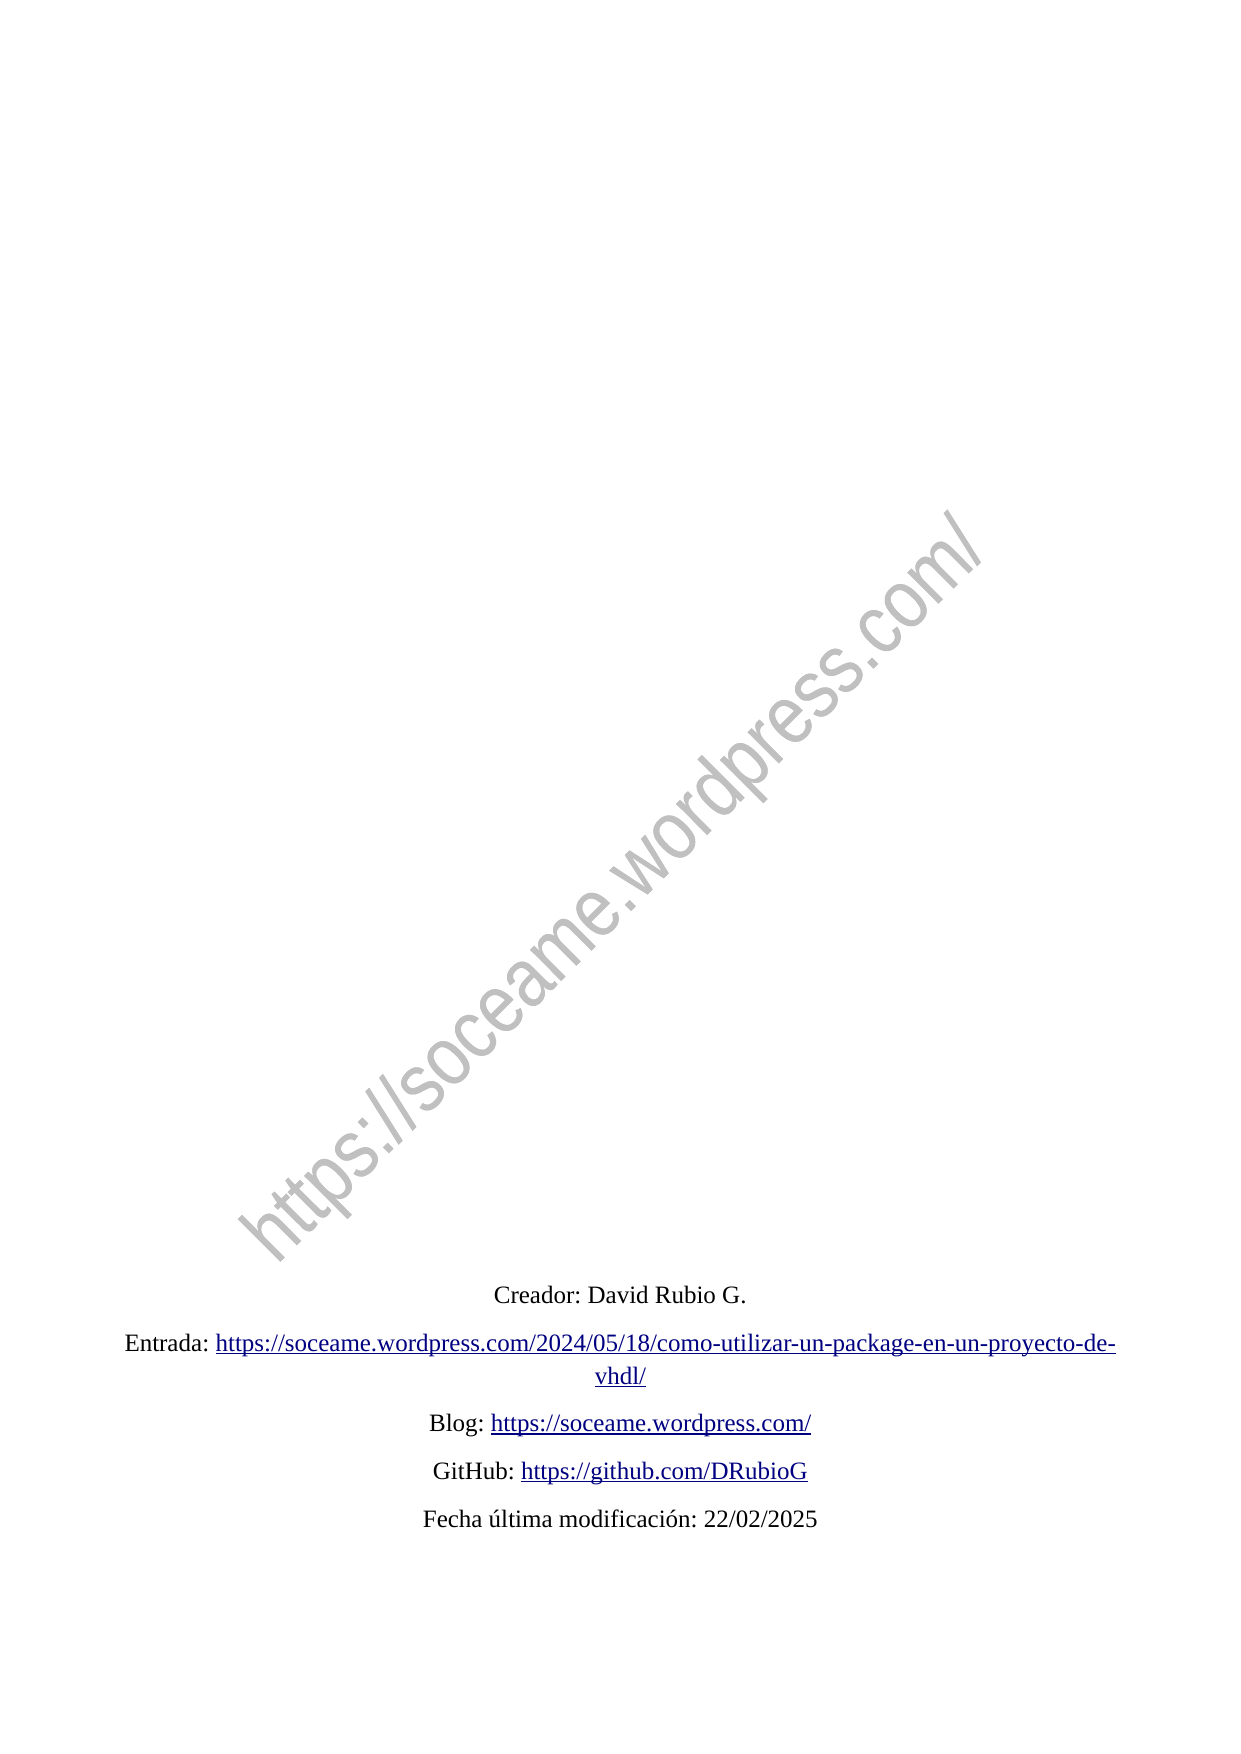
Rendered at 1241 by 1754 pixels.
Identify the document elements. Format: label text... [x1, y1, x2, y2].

text Entrada: https://soceame.wordpress.com/2024/05/18/como-utilizar-un-package-en-un-proyecto-de-vhdl/ [118, 1328, 1122, 1389]
text Creador: David Rubio G. [118, 1280, 1122, 1309]
text GitHub: https://github.com/DRubioG [118, 1456, 1122, 1485]
text Blog: https://soceame.wordpress.com/ [118, 1408, 1122, 1437]
text Fecha última modificación: 22/02/2025 [118, 1504, 1122, 1532]
